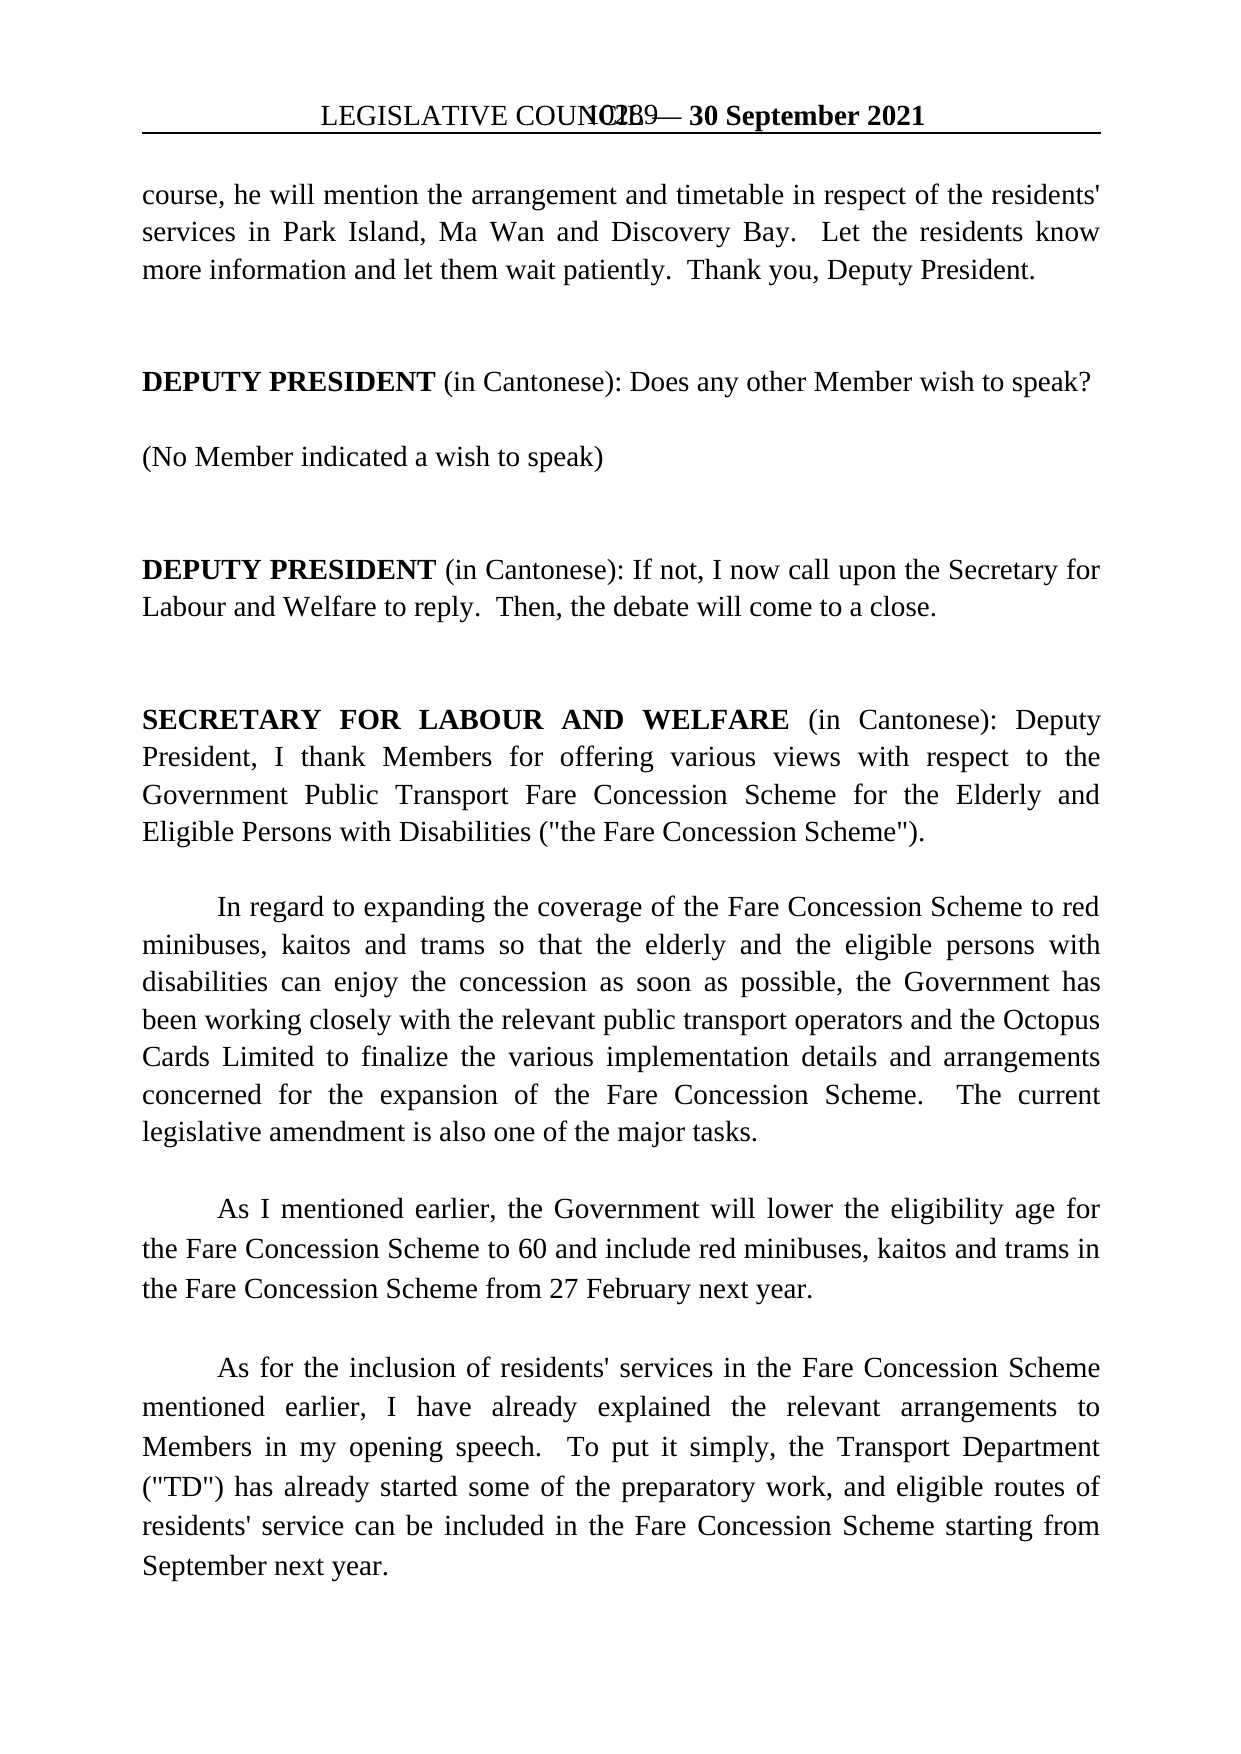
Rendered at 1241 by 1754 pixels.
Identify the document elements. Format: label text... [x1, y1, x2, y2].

text (No Member indicated a wish to speak) [142, 436, 1101, 473]
text SECRETARY FOR LABOUR AND WELFARE (in Cantonese): Deputy President, I thank Members for offering various views with respect to the Government Public Transport Fare Concession Scheme for the Elderly and Eligible Persons with Disabilities ("the Fare Concession Scheme"). [142, 698, 1101, 848]
text As I mentioned earlier, the Government will lower the eligibility age for the Fare Concession Scheme to 60 and include red minibuses, kaitos and trams in the Fare Concession Scheme from 27 February next year. [142, 1186, 1101, 1304]
text course, he will mention the arrangement and timetable in respect of the residents' services in Park Island, Ma Wan and Discovery Bay. Let the residents know more information and let them wait patiently. Thank you, Deputy President. [142, 173, 1101, 286]
text DEPUTY PRESIDENT (in Cantonese): If not, I now call upon the Secretary for Labour and Welfare to reply. Then, the debate will come to a close. [142, 548, 1101, 623]
text As for the inclusion of residents' services in the Fare Concession Scheme mentioned earlier, I have already explained the relevant arrangements to Members in my opening speech. To put it simply, the Transport Department ("TD") has already started some of the preparatory work, and eligible routes of residents' service can be included in the Fare Concession Scheme starting from September next year. [142, 1344, 1101, 1581]
text DEPUTY PRESIDENT (in Cantonese): Does any other Member wish to speak? [142, 361, 1101, 398]
text In regard to expanding the coverage of the Fare Concession Scheme to red minibuses, kaitos and trams so that the elderly and the eligible persons with disabilities can enjoy the concession as soon as possible, the Government has been working closely with the relevant public transport operators and the Octopus Cards Limited to finalize the various implementation details and arrangements concerned for the expansion of the Fare Concession Scheme. The current legislative amendment is also one of the major tasks. [142, 886, 1101, 1148]
